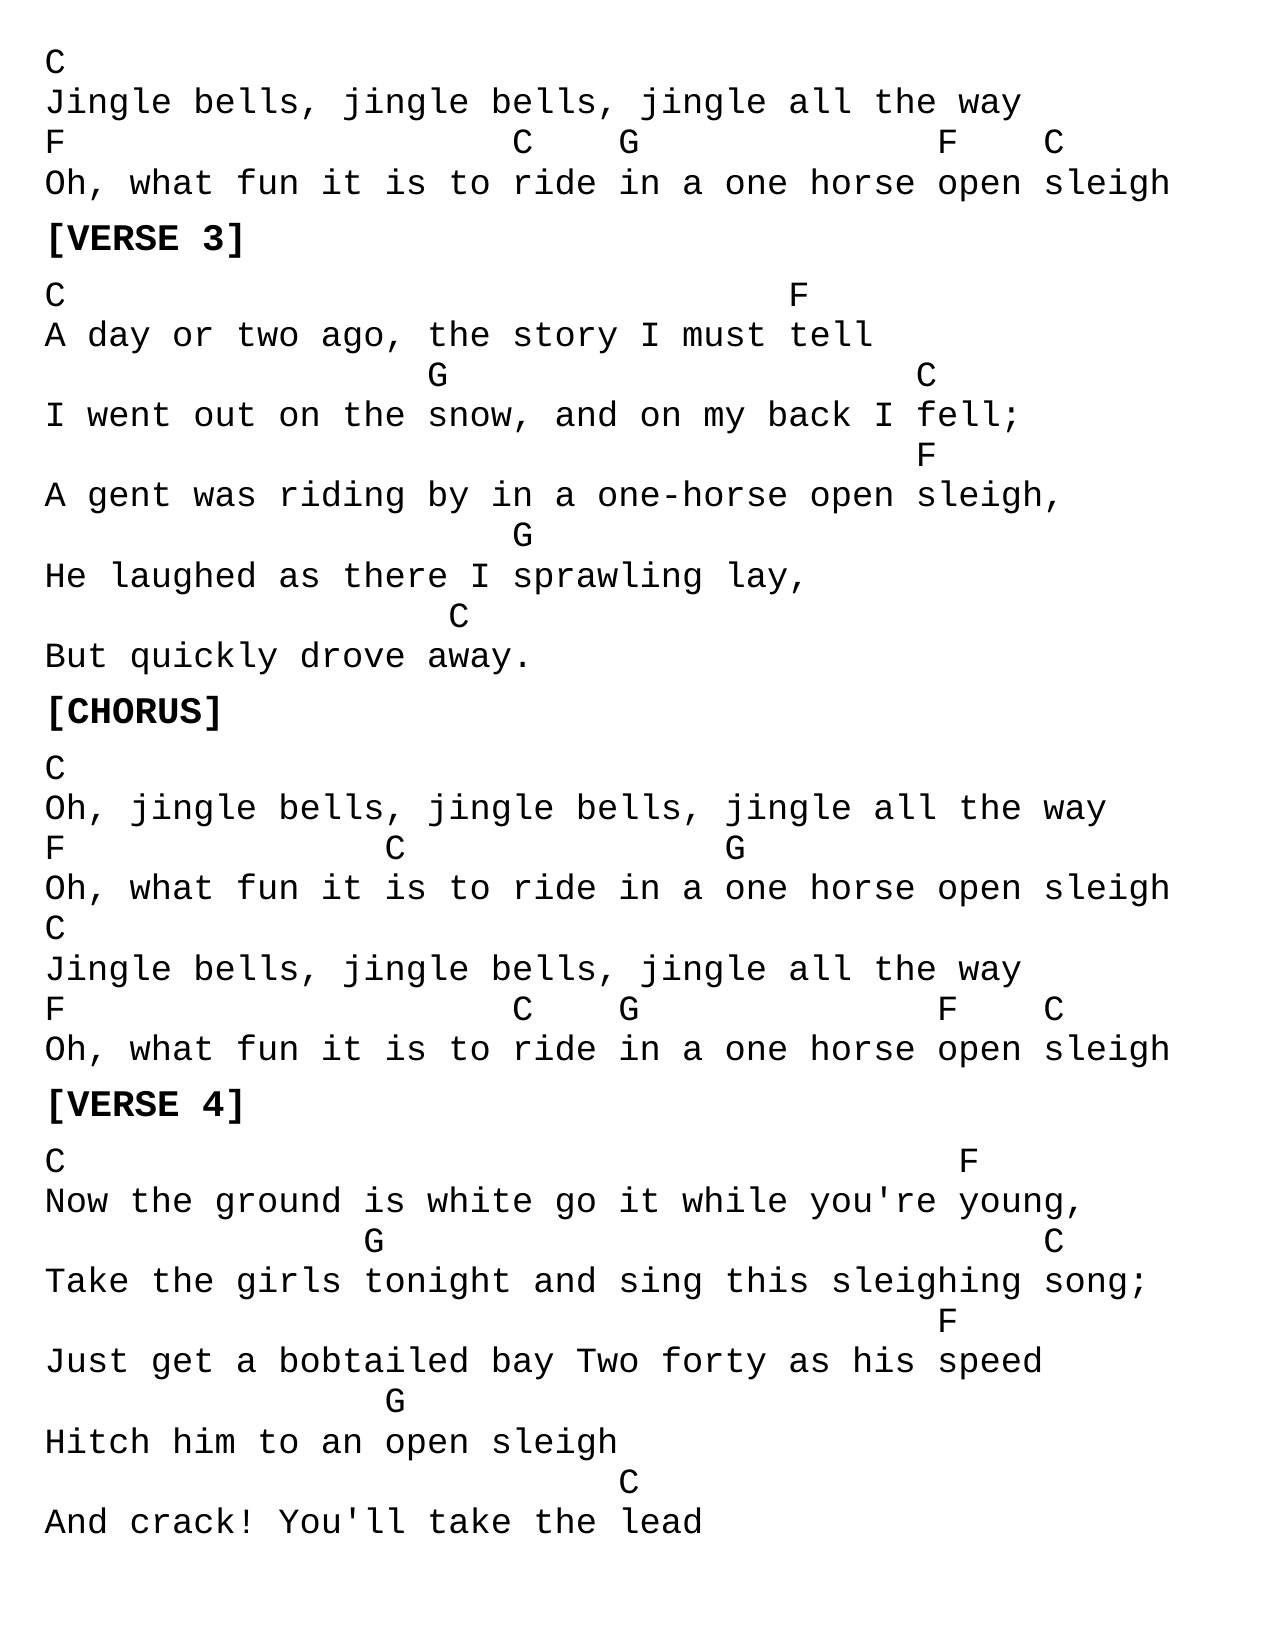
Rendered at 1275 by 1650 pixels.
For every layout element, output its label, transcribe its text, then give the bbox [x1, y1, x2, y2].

text F C G F C [44, 124, 1231, 164]
text Hitch him to an open sleigh [44, 1423, 1231, 1464]
text C [44, 44, 1231, 84]
text F [44, 437, 1231, 477]
text Take the girls tonight and sing this sleighing song; [44, 1263, 1231, 1303]
text Oh, what fun it is to ride in a one horse open sleigh [44, 164, 1231, 205]
text F C G [44, 830, 1231, 870]
text C F [44, 277, 1231, 317]
text G C [44, 1223, 1231, 1263]
text Just get a bobtailed bay Two forty as his speed [44, 1343, 1231, 1383]
text A gent was riding by in a one-horse open sleigh, [44, 477, 1231, 517]
text Now the ground is white go it while you're young, [44, 1183, 1231, 1223]
text Oh, what fun it is to ride in a one horse open sleigh [44, 1031, 1231, 1071]
text G [44, 1383, 1231, 1423]
text G [44, 517, 1231, 557]
text But quickly drove away. [44, 638, 1231, 678]
text Jingle bells, jingle bells, jingle all the way [44, 950, 1231, 991]
text C [44, 750, 1231, 790]
text C [44, 910, 1231, 950]
text F [44, 1303, 1231, 1343]
text Jingle bells, jingle bells, jingle all the way [44, 84, 1231, 124]
text He laughed as there I sprawling lay, [44, 557, 1231, 598]
text C [44, 598, 1231, 638]
text A day or two ago, the story I must tell [44, 317, 1231, 357]
subtitle [VERSE 4] [44, 1086, 1231, 1128]
text I went out on the snow, and on my back I fell; [44, 397, 1231, 437]
text C [44, 1464, 1231, 1504]
text And crack! You'll take the lead [44, 1504, 1231, 1544]
text G C [44, 357, 1231, 397]
text C F [44, 1143, 1231, 1183]
text F C G F C [44, 991, 1231, 1031]
subtitle [CHORUS] [44, 693, 1231, 735]
text Oh, jingle bells, jingle bells, jingle all the way [44, 790, 1231, 830]
subtitle [VERSE 3] [44, 219, 1231, 262]
text Oh, what fun it is to ride in a one horse open sleigh [44, 870, 1231, 910]
